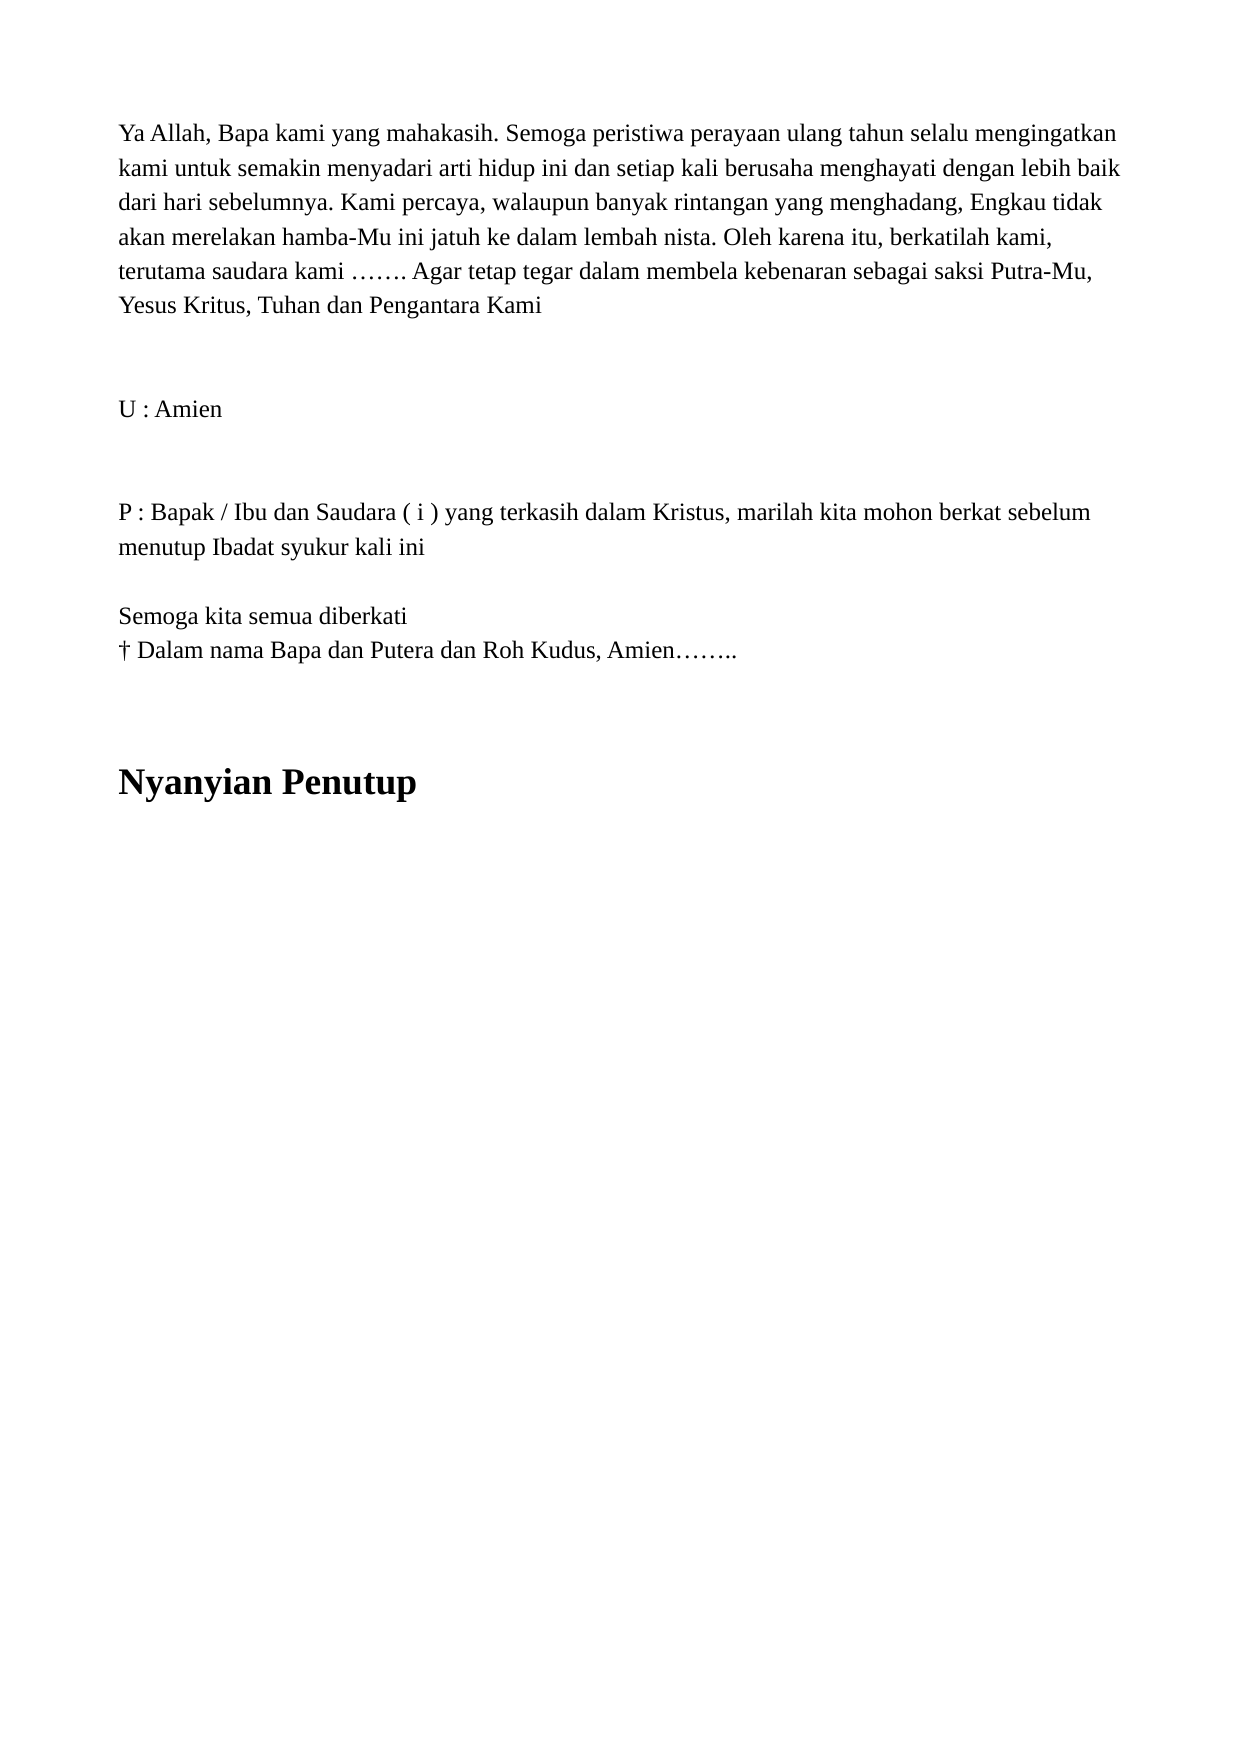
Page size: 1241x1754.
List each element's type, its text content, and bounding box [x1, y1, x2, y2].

text U : Amien [118, 394, 1122, 492]
subtitle Nyanyian Penutup [118, 759, 1122, 803]
text Ya Allah, Bapa kami yang mahakasih. Semoga peristiwa perayaan ulang tahun selalu mengingatkan kami untuk semakin menyadari arti hidup ini dan setiap kali berusaha menghayati dengan lebih baik dari hari sebelumnya. Kami percaya, walaupun banyak rintangan yang menghadang, Engkau tidak akan merelakan hamba-Mu ini jatuh ke dalam lembah nista. Oleh karena itu, berkatilah kami, terutama saudara kami ……. Agar tetap tegar dalam membela kebenaran sebagai saksi Putra-Mu, Yesus Kritus, Tuhan dan Pengantara Kami [118, 118, 1122, 388]
text P : Bapak / Ibu dan Saudara ( i ) yang terkasih dalam Kristus, marilah kita mohon berkat sebelum menutup Ibadat syukur kali ini Semoga kita semua diberkati † Dalam nama Bapa dan Putera dan Roh Kudus, Amien…….. [118, 497, 1122, 733]
